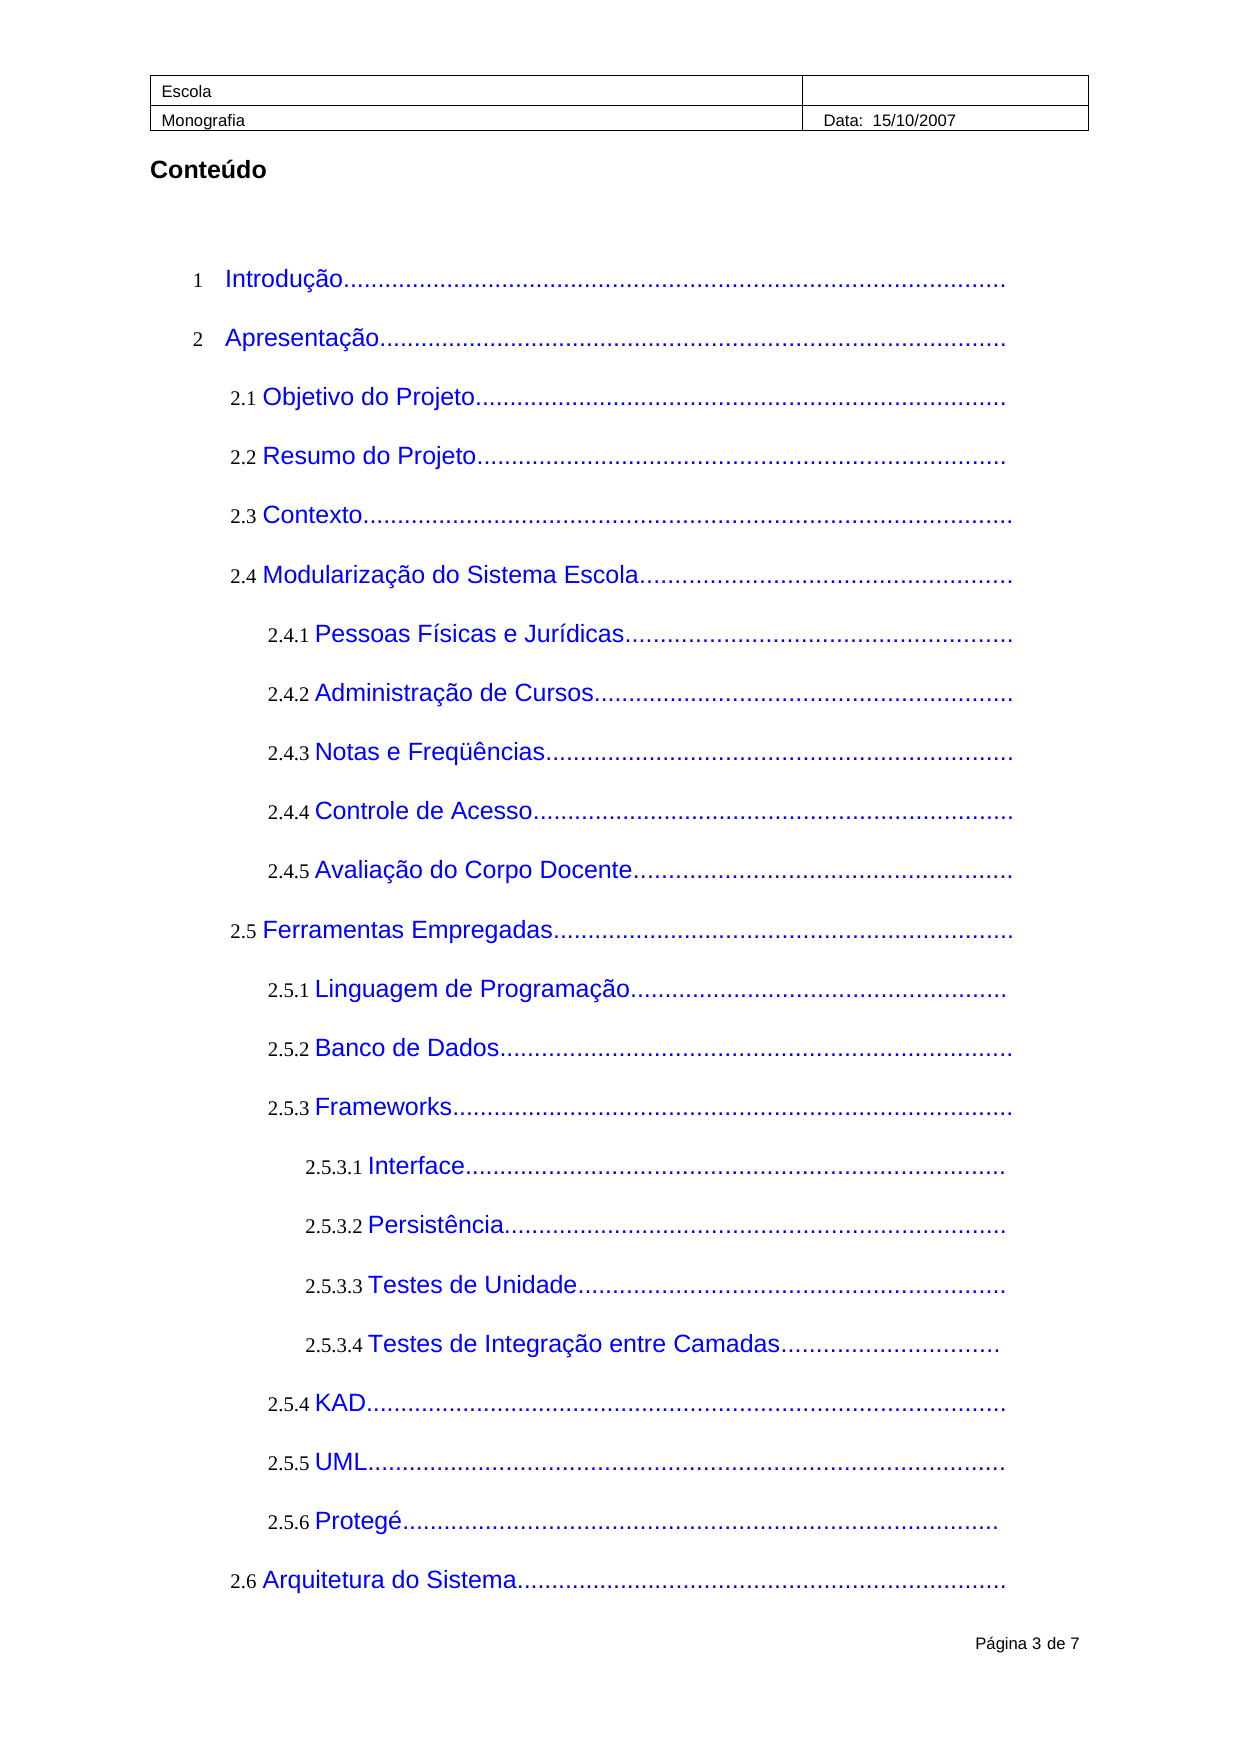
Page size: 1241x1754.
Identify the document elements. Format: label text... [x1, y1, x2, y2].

list Objetivo do Projeto [225, 383, 1015, 411]
list Resumo do Projeto [225, 442, 1015, 470]
list Administração de Cursos [262, 679, 1015, 707]
list KAD [262, 1389, 1015, 1417]
list Testes de Integração entre Camadas [300, 1329, 1015, 1357]
list Linguagem de Programação [262, 974, 1015, 1002]
list Persistência [300, 1211, 1015, 1239]
list Notas e Freqüências [262, 738, 1015, 766]
list Avaliação do Corpo Docente [262, 856, 1015, 884]
list Modularização do Sistema Escola [225, 560, 1015, 588]
list Controle de Acesso [262, 797, 1015, 825]
list Interface [300, 1152, 1015, 1180]
list Arquitetura do Sistema [225, 1566, 1015, 1594]
list UML [262, 1448, 1015, 1476]
list Pessoas Físicas e Jurídicas [262, 619, 1015, 647]
list Contexto [225, 501, 1015, 529]
list Protegé [262, 1507, 1015, 1535]
list Ferramentas Empregadas [225, 915, 1015, 943]
title Conteúdo [150, 156, 1090, 184]
list Introdução [187, 264, 1015, 292]
list Frameworks [262, 1093, 1015, 1121]
list Testes de Unidade [300, 1270, 1015, 1298]
list Banco de Dados [262, 1034, 1015, 1062]
list Apresentação [187, 324, 1015, 352]
